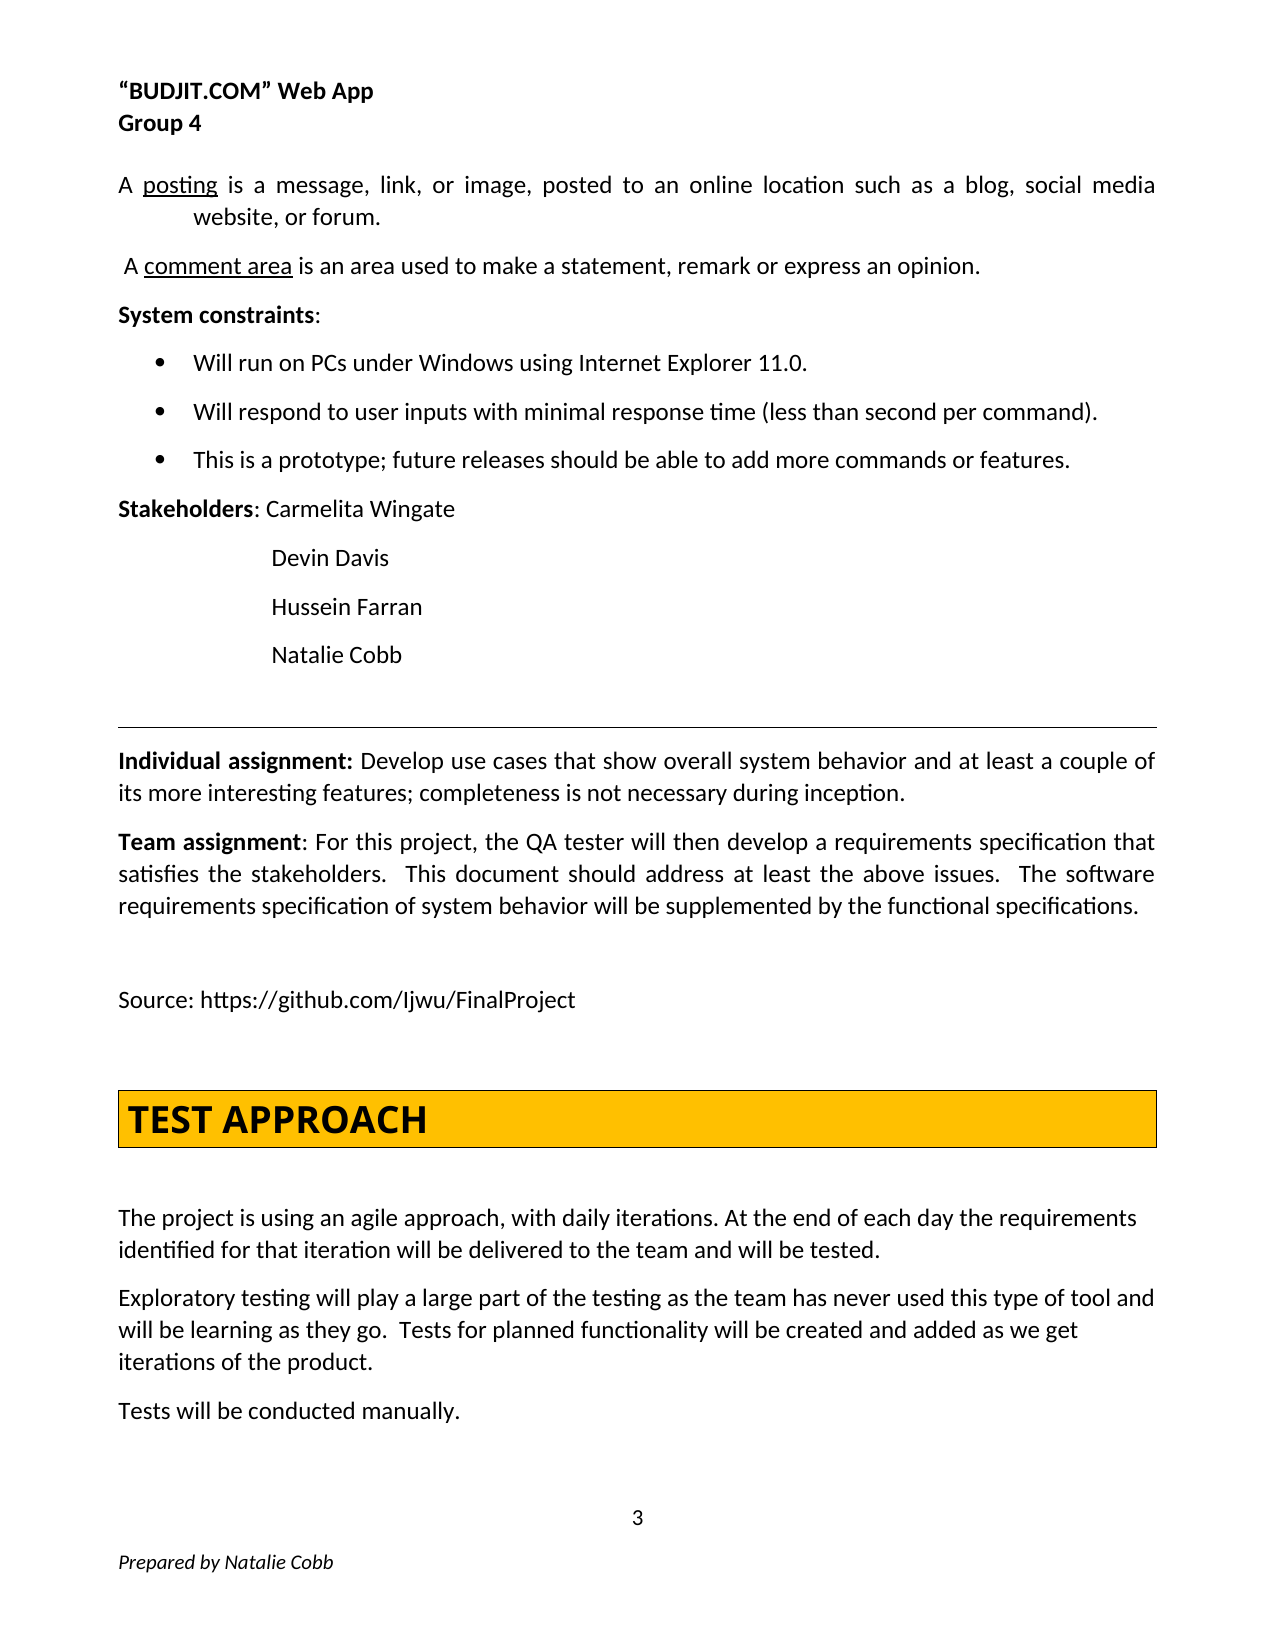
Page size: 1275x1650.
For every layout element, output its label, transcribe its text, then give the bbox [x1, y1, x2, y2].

list Will run on PCs under Windows using Internet Explorer 11.0. [156, 347, 1157, 378]
text Source: https://github.com/Ijwu/FinalProject [118, 985, 1157, 1015]
text System constraints: [118, 299, 1157, 329]
text Natalie Cobb [118, 639, 1157, 670]
text A posting is a message, link, or image, posted to an online location such as a blog, social media website, or forum. [118, 169, 1157, 232]
subtitle TEST APPROACH [119, 1091, 1156, 1147]
text Individual assignment: Develop use cases that show overall system behavior and at least a couple of its more interesting features; completeness is not necessary during inception. [118, 745, 1157, 808]
text Team assignment: For this project, the QA tester will then develop a requirements specification that satisfies the stakeholders. This document should address at least the above issues. The software requirements specification of system behavior will be supplemented by the functional specifications. [118, 826, 1157, 921]
text A comment area is an area used to make a statement, remark or express an opinion. [118, 250, 1157, 281]
list This is a prototype; future releases should be able to add more commands or features. [156, 445, 1157, 475]
text Devin Davis [118, 542, 1157, 572]
text Hussein Farran [118, 591, 1157, 621]
text Stakeholders: Carmelita Wingate [118, 493, 1157, 524]
list Will respond to user inputs with minimal response time (less than second per command). [156, 396, 1157, 427]
text Tests will be conducted manually. [118, 1395, 1157, 1426]
text Exploratory testing will play a large part of the testing as the team has never used this type of tool and will be learning as they go. Tests for planned functionality will be created and added as we get iterations of the product. [118, 1282, 1157, 1377]
text The project is using an agile approach, with daily iterations. At the end of each day the requirements identified for that iteration will be delivered to the team and will be tested. [118, 1202, 1157, 1264]
